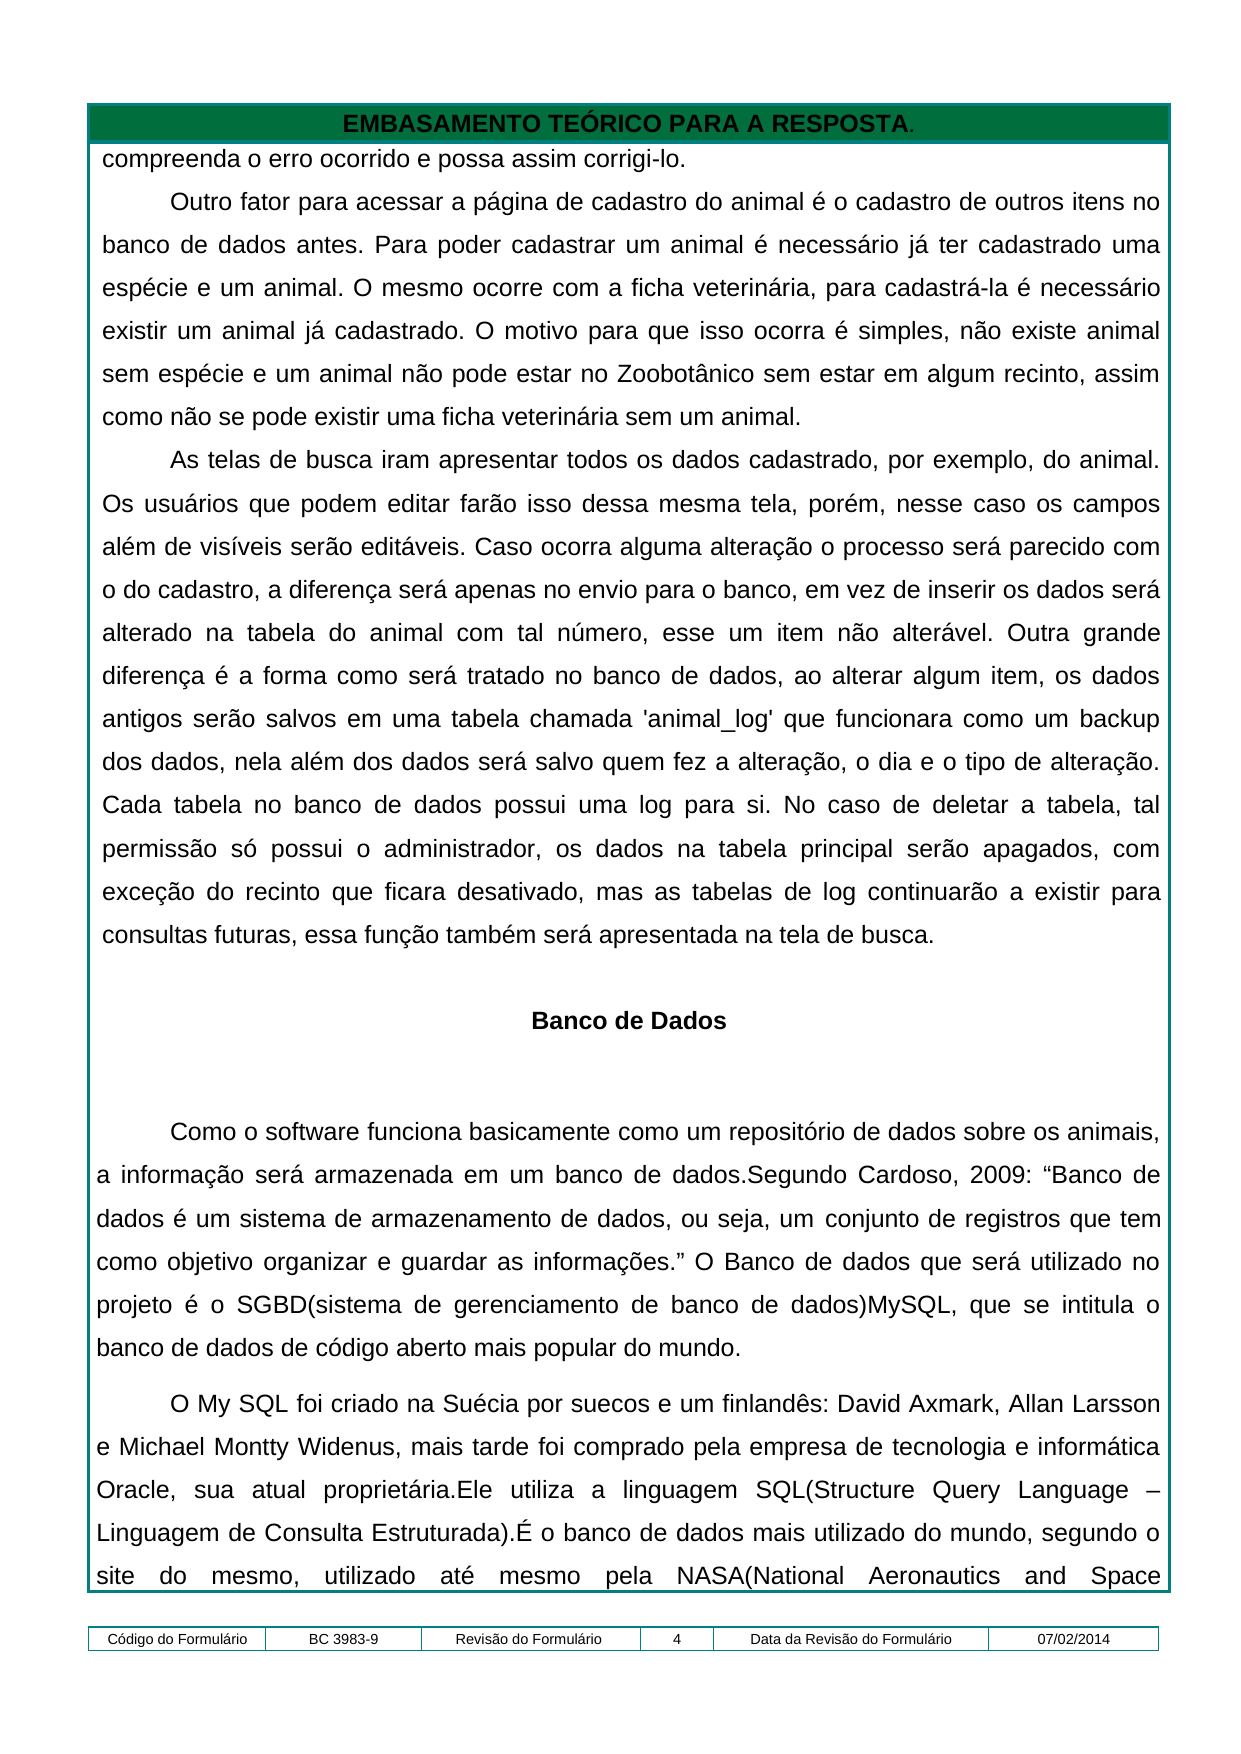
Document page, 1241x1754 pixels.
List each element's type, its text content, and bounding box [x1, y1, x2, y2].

table_header EMBASAMENTO TEÓRICO PARA A RESPOSTA. [90, 106, 1168, 140]
table_cell Zoobotânico Padre Raulino Reitz O projeto será realizado em prol da Fundação Ecológica e Zoobotânica de Brusque-SC, também conhecida como Parque Ecológico, Zoobotânico Padre Raulino Reitz ou apenas como Zoobotânico, foi inaugurado no dia 19 de setembro de 1992. No início a fundação contava apenas com 39 recintos, em sua maior parte aves, e com uma área de 120Km² em meio a mata nativa. Em 2009 a fundação obteve uma autorização para poder manejar 64 espécies diferentes de animais. Atualmente expõe 150 animais de 64 espécies entre répteis, aves e mamíferos, nativos da região, assim como espécies exóticas. Anualmente a fundação atende em média 40.000 alunos da região, gerando educação informal, visando a consciência ambiental. Fonte:http://goo.gl/rrPfh4 , Acesso em: 27/03/2014 Mesmo com essa magnitude, a fundação não possui nenhum tipo de software(programa de computador) para auxiliar em seu plano de manejo, e essa foi a motivação para o desenvolvimento do projeto. Elicitação O primeiro passo que deve ser dado em um projeto de software é a elicitação, pois, como diz Aramos,2009 “Cabe à elicitação a tarefa de identificar os fatos que compõem os requisitos do Sistema, de forma a prover o mais correto e mais completo entendimento do que é demandado daquele software”.Ou seja,é o pontapé inicial.A partir da fase de elicitação é que será definido o que terá que ser desenvolvido para suprir as necessidades do cliente, sem ela é muito difícil produzir um software que atenda as necessidades do cliente.Existem várias técnicas de fazer a elicitação de um projeto, tais como: Entrevista, leitura de documentos, questionários, análise de protocolos, entre outras. A técnica escolhida para extrair dados do cliente, ou seja, do parque Zoobotânico foi a pesquisa de campo, na informática isso é chamado de “análise in loco”. Nessa técnica o analista vai até o local onde será implantado o software a fim de entender como funciona o negócio, identificando os problemas existentes. A análise in loco é uma das técnicas mais completas para a se fazer a elicitação não só por misturar muitas outras técnicas, como entrevistas e leituras de documentos, mas principalmente por permitir ao analista ver de perto a situação do cliente e assim identificar pequenos problemas que passariam despercebidos pelo cliente. Em todas as visitas ao Zoobotânico foi coletado cada vez mais dados por meio de conversas com os funcionários do local e por leitura dos documentos que se encontram em anexo, os quais demonstram como os animais são acompanhados e seus dados são armazenados de forma arcaica. UML Para auxiliar na análise de requisitos foram utilizados dois diagramas da UML, o diagrama de caso de uso e o diagrama de classe.UML significa Unified Modeling Language ou linguagem de modelagem unificada.Ou seja, tem como objetivo estabelecer uma linguagem padrão(unificada) de modelagem de dados para que qualquer desenvolvedor, seja ele de qualquer linguagem, consiga visualizar e interpretar qualquer diagrama UML e assim entender o projeto. A modelagem de dados feita pelos diagramas UML é essencial para se fazer uma elicitação de qualidade e garantir o entendimento de todos os participantes do projeto, como afirma Rosa, 2014: Modelagem de software é a atividade de construir modelos que expliquem as características ou o comportamento de um software ou de um sistema de software. Na construção do software os modelos podem ser usados na identificação das características e funcionalidades que o software deverá prover (análise de requisitos), e no planejamento de sua construção. Frequentemente a modelagem de software usa algum tipo de notação gráfica e são apoiados pelo uso de ferramentas. Os diagramas UML são recursos muito utilizados em processos de desenvolvimento de software tradicionais, como o RUP(Rational Unified Process).O primeiro utilizado no projeto do Zoobotânico foi o diagrama de caso de uso. Esse diagrama descreve as funcionalidades de um programa narrando o que cada ator (usuário do sistema) poderá fazer no programa.Os atores são representados por bonecos e os casos de uso por elipses.Assim como explica Sampaio,2007: “Um diagrama de Caso de Uso descreve um cenário que mostra as funcionalidades do sistema do ponto de vista do usuário.” A seguir está o diagrama de casos de uso que resume basicamente o funcionamento do software. Existirão três tipos de usuários com diferentes permissões: o Administrador, o veterinário e o Técnico. Conforme ilustrado abaixo, o administrador está no topo da hierarquia, portanto assume todas as funções dos demais usuários além de poder executar as funções restritas a ele, que no caso são voltadas ao gerenciamento dos demais usuários, recintos e exclusão de informações.O administrador será o único que poderá cadastrar e editar recintos, cadastrar e editar outros usuários como também tem a permissão de excluir um animal e uma espécie.Já o Veterinário pode fazer tudo o que um técnico(funcionário comum) pode fazer, distinguindo -se apenas pelo fato de que ele pode editar o histórico clínico de um animal.Resta ao técnico efetuar o cadastro e edição de espécies e animais, buscar(listar) animais, espécies, recintos e histórico veterinário. Em anexo se encontra um documento contendo a descrição completa dos casos de uso do sistema, como também, a descrição dos requisitos do software (pontos essenciais para garantir que o software funcione corretamente). Fonte: Elaborado pelos autores. O segundo diagrama utilizado foi o diagrama de classes.Esse diagrama tem como principal objetivo fazer a especificação de um sistema orientado a objetos, sendo assim um dos mais utilizados na UML.Ele descreve da forma mais aproximada a estrutura do código de um programa, mostrando o conjunto de classes com seus atributos e métodos e o relacionamento entre as classes. Para entendê-lo melhor, deve-se ter uma noção de programação orientada a objetos(POO), que consiste em tentar assimilar os objetos do mundo real com o mundo digital.Na POO utiliza-se classes, que definem os atributos e métodos dos objetos.Por exemplo, existe uma classe Cachorro que possuí atributos como cor do pelo e cor dos olhos, como também métodos(ações) de latir e andar.Então cria-se um objeto com o nome de Rex e diz-se que Rex é do tipo Cachorro, a partir desse momento Rex(objeto) passa a ser uma instância da classe(Cachorro).(Macoratti, 2004). Além disso, outras características da POO são a reutilização de código e a questão da organização dividindo o código em classes. Para auxiliar na programação orientada a objetos criou-se o seguinte diagrama de classes: Fonte: Elaborado pelos autores. Cada item esta representado por números em vermelho na imagem. Item 1- Animal: Nome da classe. Item 2- São os atributos que a classe 'Animal' ira possuir; '-' significa que é privada e não pode ser visualizado dentro da classe animal, seguido do nome do atributo e então o tipo de dado que ele receberá, podendo ser 'string' que são textos, 'char' apenas um caractere, 'DATE' uma data, 'INT' números inteiros e 'BLOB' qualquer tipo de dado. Item 3- São as funções da classe; '+' significa que a função é publica e pode ser chamada em qualquer outra parte do projeto, após isso vem o nome da função. 'Void' significa que a função não retorna valor binário, apenas executa a ação. Item 4- Relacionamento entre duas classes, no caso 'Animal' e 'Espécie'. O número um e a letra 'n' determinam que a classe 'Animal' esta ligada a uma única 'Espécie', já a classe 'Espécie' esta ligadas a tantos Animais quão necessário. Item 5- Relacionamento entre as classes 'Animal' e 'Recinto'. Um recinto pode conter vários animais, mas um animal só pode estar em um recinto. Item 6- Faz uma conexão entre as classes 'Animal' e 'infoVeterinario' com 'Observação' e 'Usuário'. Tal ligação faz com que um animal tenha ligação com apenar um 'infoVeterinario' mas com tantas observações quão o necessário, e também que cada uma dessas observações tenha apenas um usuário responsável por ela. Logo após a fase de elicitação, pode-se verificar a viabilidade do projeto e o desenvolvimento começa a ser planejado. A análise in loco Foi realizada uma análise in loco no parque Zoobotânico a fim de identificar a real necessidade do mesmo. Dessa forma foi descoberto que a sua carência estava no plano de manejo dos animais, segundo o próprio gerente da fundação, Rodrigo De Souza. O plano de manejo é um documento que toda UC (Unidade de Conservação) deve ter, em no máximo 5 anos após a sua fundação, e deve ser elaborado os objetivos gerais pelas quais ela foi criada. Deve ser elaborado por meio de estudos de várias áreas como do meio físico, biológico e social. Ele estabelece as normas e restrições de ações e uso dos recursos naturais da UC. Muitas vezes determina o zoneamento, caracterizando cada uma de suas áreas e sua finalidade. Nesse caso, o plano de manejo será focado na área biológica, ou seja, como o animal deve ser manuseado. Outro objetivo da análise in loco foi levantar os requisitos para a construção do software. Conversando com os stakeholders do projeto foi observado que, no programa será possível cadastrar um animal e guardar informações importantes para o seu controle, como nome popular, nome científico, espécie, família, origem do animal, número de identificação, necessidades especiais, recinto(jaula) em que o animal se encontra. Assim como um histórico onde será registrado o comportamento do animal, útil para o seu manejo, como por exemplo se o animal não se alimentou será registrado, para que o veterinário possa ter o controle do animal. Também poderá ser cadastrado o funcionário que utilizará o programa sendo que suas permissões dependerão da sua função, e ainda os recintos do Zoobotânico, onde dever ser cadastrados os animais que estão nele, dados da planta e a norma IN169. As ferramentas Quando chega a parte do desenvolvimento precisa-se decidir quais das diversas tecnologias disponíveis atualmente que serão usadas, muitas delas utilizam padrões estabelecidos pela W3C. O W3C(World Wide Web, do inglês Rede Mundial de Computadores) é uma organização mundial que conta com uma equipe em tempo integral e o publico, desenvolvedores, para desenvolverem padrões para a internet. O líder da organização é Tim Berners-Lee (inventor da internet) e Jeffrey Jaffe. Segundo o próprio W3C: O W3C desenvolve especificações técnicas e orientações através de um processo projetado para maximizar a consenso sobre as recomendações, garantindo qualidades técnicas e editoriais, além de transparentemente alcançar apoio da comunidade de desenvolvedores, do consórcio e do público em geral. Na construção do Software é preciso se comunicar com o computador dando utilidade a todos esses dados, para isso é necessário utilizar uma linguagem de programação, que nada mais é um conjunto de código que o computador interpreta e executa uma determinada ação, ou seja,é a forma de interagir com o computador, e assim como na vida real, exitem vários idiomas, cada um com suas próprias características, entretanto todos possuem o mesmo objetivo, a comunicação. Dentre as linguagens de programação que serão utilizadas estão: HTML PHP Javascript CSS HTML5 Como comentado no site do W3C: HTML5(Hypertext Markup Language 5, do inglês linguagem de marcação de hipertexto 5) é a quinta versão da linguagem HTML. O grupo W3C define 3 pilares para a internet, um deles é uma linguagem de hipertexto para facilitar a navegação entre fonte de informação, atualmente o HTML5 é essa linguagem. Ainda no site do W3C é explicado que os hipertextos são um conjunto de arquivos interligados entre si formando uma grande rede de informação. Diferente de um texto normal, como de um livro, em que os assuntos ficam interligados seguidamente, no hipertexto os assuntos são conectados de forma imprecisa, dessa forma a troca de dados fica mais dinâmica. PHP e APACHE PHP(Hypertext Preprocessor do inglês, hipertexto preprocessado) criado por Rasmus Lerdorf em 1995, é uma linguagem script executada por um servidor. Diferente do JavaScript o PHP é utilizado geralmente para programação ao lado do servidor. Além disso o PHP pode ser trabalhado tanto em programação orientada a objeto, como em programação estrutural ou até mesmo em uma mistura dos dois. E não está limitado apenas a gerar apenas HTML, com o PHP também é possível gerar imagens e PDF(O Grupo PHP, 2007). Sua principal vantagem está na enorme lista de banco de dados com o qual o PHP tem suporte, como por exemplo o MySQL, que será o banco de dados utilizado no projeto, mas isso será explicado posteriormente. O servidor utilizado será o APACHE, que é de longe o servidor mais utilizado no mundo, diversas pesquisas já compravam isso, como a feita em 2009 pela Netcraft, segundo ela mais de 65% de todos os sites rodavam no servidor APACHE. O APACHE após receber um código em PHP executa um interpretador de PHP que processará todas as informações, como acesso ao banco de dados ou a outros arquivos e então retornar o código em HTML correspondente para apresentar a página descrita em PHP para o APACHE que então ira enviar para o navegador o código HTML pronto para então o navegador poder executá-lo em gerar a página(Edi Carlos, 2011). Para utilizar o APACHE será instalado o XAMPP, rodando em sistema Windows, ou LAMP rodando em sistema Linux, com os principais servidores de código aberto do mercado, como o APACHE para PHP e MySQL para banco de dados. Sua interfase é muito simples, porém pratica e rápida e sem necessidade de se instalar, apenas deve ser descompactado e está pronto para ser usado. JavaScript JavaScrip é uma linguagem dinâmica e orientada a objeto criado por Brendan Eich em 1995 como uma linguagem script client-side(do inglês, script ao lado do cliente). As linguagens script tem como finalidade de ser executada no interior de programas ou outra linguagem. No caso do JavaScript é o navegador responsável por executá-lo realizando interações com o usuário, podendo trocar a cor de certos campos, ou até mesmo realizar certa função do software, após certa ação do usuário(Miguel Angel Alvarez, 2004). Pode ser escrito junto ao HTML diferenciando por meio das tags “<script>” para iniciar o código em JavaScript e “<\script>” para finalizá-lo. CSS A parte visual do software será desenvolvida em CSS(Cascading Style Sheets, em do inglês Folha de estilo em cascata) uma linguagem que facilita o desenvolvedor gráfico da aplicação por permitir ser escrita tanto em um arquivo a parte dos demais e ser apenas referenciado neles, como pode ser escrito no início de cada arquivo e cada um com um CSS diferente, ainda pode ser feito sempre que criar um elemento na página, ou então utilizando todas as 3 formas. Segundo Pedro Rogério(2007) para futuras manutenções e projetos em camadas é aconselhável que o CSS seja utilizado apenas em arquivos externos. Utilizando CSS é possível trocar atributos como a cor de um determinado elemento, ou grupo de elemento, assim como trocar o tamanho, forma, estilo da letra, etc. Também é possível alterar os atributos sobre certa circunstância como o mouse parado em cima do elemento ou segurando o botão esquerdo do mouse em cima do elemento. Padronização Para trabalhar com todas essas tecnologias existem certos padrões de projeto feitos para auxiliar os programadores e o escolhido para esse projeto foi o MVC.O padrão de programação MVC(Modelo Visão e Controle) divide a programação do software em 3 partes, o modelo, a visão e o controle(José Carlos Macoratti). A visão é a parte que interage com o usuário, recebe informações do usuário e fornece-as para o controlador, que executa a parte lógica do projeto a partir das informações vindas da visão e do modelo, sempre seguindo o plano de negócio da empresa. O modelo é a ponte entre o controle e aplicações externas, como o banco de dados(José Carlos Macoratti). Por exemplo. O usuário tenta efetuar o login. Após preencher um campo com o e-mail e outro com a senha ele clica em um botão escrito 'Entrar', toda essa parte está na visão tanto os campos como o design da tela. Após clicar no botão 'Entrar', o e-mail como senha e até mesmo o clicar do botão são enviados para o controlador que ira utilizar esses dados para executar uma determinada função e requisitar ao modelo uma determinada ação que ira retornar outros dados para o controle, este ira definir se o login é valido ou não e informar para a visão se o usuário pode ou não ter acesso ao projeto, caso tenha transferi-lo para outra parte da aplicação ou informá-lo que o e-mail ou senha estão inválidos. Ela é aconselhável por facilitar a manutenção, o teste, a atualização do sistema e o desenvolvimento paralelo de qualquer umas das 3 partes. Porém, se os programadores tivessem que construir tudo do zero o trabalho não renderia tanto quanto renderia com a reutilização de algo já feito, é por isso que um dos principais focos da programação orientada a objeto é o reúso de códigos. Portanto, são utilizadas diversas Frameworks para poupar a reprogramação de coisas simples e que se repetem com facilidade entre os projetos. As frameworks são códigos já feitos para solucionar um grupo de requisitos de diversos softwares diferentes. Mas não só resolver, as frameworks também padronizam o projeto, dizendo qual a forma apropriada para aquela situação(Celso Gomes Barreto Junior, 2006, p. 33). Programação Como a linguagem de programação escolhida foi o PHP e foi decidido trabalhar com MVC, um framework que se encaixa perfeitamente no projeto é o Codeigniter pois ele é feito especialmente para desenvolvimento em PHP e oferece uma ótima contribuição para se trabalhar no padrão MVC. O Codeigniter tem como objetivo possibilitar que o programador produza mais rapidamente e possa focar na parte criativa do projeto, uma vez que seja necessário um número menor de linhas para realizar certas tarefas pelo motivo de que o framework já pré codifique determinadas funções comuns entre vários softwares.Esse framework agrupa um conjunto de bibliotecas para tarefas comuns necessárias e padroniza uma estrutura lógica para acesso a estas bibliotecas. Segundo Teixeira, 2013, o Codeigniter é “Considerado um toolkit, ou seja, uma caixa de ferramentas cujo objetivo é nos permitir desenvolver aplicações muito mais rápido do que poderíamos fazer sem a utilização de um framework.” Para facilitar e agilizar a programação, foi decidido utilizar uma IDE(Ambiente de desenvolvimento integrado).Como explica Santos(2014, Pg.04) “O IDE é um programa de computador, geralmente utilizado para aumentar a produtividade dos desenvolvedores de software, bem como a qualidade desses produtos. Podem auxiliar, através de ferramentas e características, na redução de erros e na aplicação de técnicas...” O IDE escolhido foi o NetBeans devido à familiaridade dos programadores com o software.O NetBeans é um IDE gratuito e de código aberto.Segundo o site do NetBeans: O NetBeans IDE é um ambiente de desenvolvimento - uma ferramenta para programadores, que permite escrever, compilar, depurar e instalar programas. O IDE é completamente escrito em Java, mas pode suportar qualquer linguagem de programação. Existe também um grande número de módulos para extender as funcionalidades do IDE NetBeans. O NetBeans IDE é um produto livre, sem restrições à sua forma de utilização. O principal motivo para utilizar o Netbeans para o projeto está na constante atualização de seu sistema e pela padronização oferecida, como comentado no site do mesmo: Netbeans, 2014: “Com seu Editor Java em constante aprimoramento, muitas funcionalidades avançadas e uma extensa linha de ferramentas, modelos e exemplos, o NetBeans IDE define o padrão de desenvolvimento com suas tecnologias inovadoras.” Ainda pelo site do NetBeans é possível ter uma noção melhor da real utilização prática desse IDE e da possibilidade de adaptá-lo: Um IDE é muito mais que um editor de texto. O Editor do NetBeans recua linhas, associa palavras e colchetes e realça códigos-fonte sintática e semanticamente. Ele também fornece modelos de código, dicas de codificação e ferramentas de refatoração. O editor suporta várias linguagens, incluindo Java, C/C++, XML, HTML, PHP, Groovy, Javadoc, JavaScript e JSP. Como o editor é extensível, você pode adicionar suporte para muitas outras linguagens. Além de tudo já citado acima, o NetBeans ainda ajuda na organização do código fonte, de forma que para futuras alterações no código figuem mais simples e rápidas. Versionamento O versionamento de software traz uma serie de vantagens como ter um histórico de alterações no projeto assim permitindo um melhor desenvolvimento em equipe e ter acesso a uma versão estável do projeto caso ocorra algum problema grave. O trabalho em equipe fica mais produtivo pelos fatos de permitir que varias pessoas trabalhem ao mesmo tempo no mesmo projeto sem haver conflito de informações,e caso possa haver algum conflito basta criar outra ramificação no projeto. Diversas ferramentas podem ser utilizadas pra o versionamento entre elas esta o GITHUB que facilita a utilização do Git, segundo Caio Ribeiro Pereira “Git é um sistema de controle de versionamento de código-fonte distribuído, que inicialmente foi desenvolvido por Linus Torvalds para gerir todo o código-fonte do seu famoso Kernel Linux”. Caio Ribeiro Pereira(2011) ainda afirma que o GitHub é a rede mais utilizada para versionamento, mesmo entre novatos e empresas forticinas atualmente como facebook, além do github e git serem totalmente integrados. No Git as ramificações são chamadas de brenchs e cada modificação no código é chamado de commit, esse que permite escrever uma mensagem para ter total controle sobre oque esta acontecendo no projeto. Outra grande vantagem do Git é a compatibilidade com os sistemas Windowns e Linux, já essa vantagem segue no GitHub, que além de ser totalmente integrado com o Git, também é integrado nativamente, ou seja, por padrão com o Netbeans. Funcionamento As principais telas do software serão as telas cadastro de animal, espécie, funcionário e recinto. A partir dessas telas será possível criar as outras apenas modificando um ou outro campo. Já as telas que são mais importantes para o funcionamento estão as já citadas e a tela de login, essas telas serão as mais utilizadas. A tela de login será simples, ela aparecera assim que o software for executado e deixara acessar o restante do software quem possuir um login e senha já cadastrado no banco de dados. Caso o funcionário seja um técnico ele não terá acesso a certas funcionalidades, como por exemplo escrever uma ficha veterinária, dessa forma as telas que ele não possuir acesso serão bloqueadas e não abrirão. Nas telas de cadastro o usuário ira preencher os campos questionados, alguns desses campos não serão obrigatórios. Por exemplo a tela de cadastro de animal, alguns dos campos obrigatórios serão a marcação do animal no IBAMA, o número dele dentro só Zoobotânico e a espécie dele. Já os campos não obrigatórios serão o sexo(muitas vezes não é possível saber o sexo do animal sem um teste em laboratório), imagem(muitos animais não terão uma foto arquivada) e o desfecho(muitos animais listados ainda estarão vivos no Zoobotânico). É claro que para todas as páginas os campos serão diferentes. Após ser preenchido todos os campos o funcionário ira requisitar o cadastro, do animal por exemplo, agora é a parte que entra a programação lógica para testar se os campos estão preenchidos corretamente ou se já exista algum animal com a mesma marcação e número dentro do Zoobotânico, caso esteja preenchido de forma incorreta ou se já existe algum animal com esses itens, o usuário será informada para alterar o respetivo campo e o cadastro não será efetuado até que tudo esteja corrigido. Um campo preenchido de forma incorreta, por exemplo uma data, que só aceite números escrita com algumas letras, como em 10/OUT/ 2014, o correto seria 10/10/2014, para que isso não ocorra foi estabelecido algumas características para esse campo, por exemplo o uso de dois caracteres para dia e mês e quatro caracteres para o ano e também a restrição para apenas ser possível escrever números, mas, ainda assim, o usuário poderá escrever números inválidos, como 10/13/2014, por esses casos será realizado um teste para verificar se o ano está no futuro, se o mês está entre 1 e 12 e se o dia está entre 1 e o máximo de dias do respectivo mês, e caso algum desse itens não esteja preenchido corretamente não será permitido efetuar o cadastro do animal. E assim é feito em cada um dos campos. Para campos que devem ser únicos no banco de dados e já existem nele o tratamento é diferente. Nesse caso o campo preenchido é enviado para o banco de dados que por sua vez ira tentar inserir, caso já exista conflito de dados o animal não será cadastrado e será enviada uma mensagem, o software em si só ira traduzir essa mensagem ao usuário de forma que ele compreenda o erro ocorrido e possa assim corrigi-lo. Outro fator para acessar a página de cadastro do animal é o cadastro de outros itens no banco de dados antes. Para poder cadastrar um animal é necessário já ter cadastrado uma espécie e um animal. O mesmo ocorre com a ficha veterinária, para cadastrá-la é necessário existir um animal já cadastrado. O motivo para que isso ocorra é simples, não existe animal sem espécie e um animal não pode estar no Zoobotânico sem estar em algum recinto, assim como não se pode existir uma ficha veterinária sem um animal. As telas de busca iram apresentar todos os dados cadastrado, por exemplo, do animal. Os usuários que podem editar farão isso dessa mesma tela, porém, nesse caso os campos além de visíveis serão editáveis. Caso ocorra alguma alteração o processo será parecido com o do cadastro, a diferença será apenas no envio para o banco, em vez de inserir os dados será alterado na tabela do animal com tal número, esse um item não alterável. Outra grande diferença é a forma como será tratado no banco de dados, ao alterar algum item, os dados antigos serão salvos em uma tabela chamada 'animal_log' que funcionara como um backup dos dados, nela além dos dados será salvo quem fez a alteração, o dia e o tipo de alteração. Cada tabela no banco de dados possui uma log para si. No caso de deletar a tabela, tal permissão só possui o administrador, os dados na tabela principal serão apagados, com exceção do recinto que ficara desativado, mas as tabelas de log continuarão a existir para consultas futuras, essa função também será apresentada na tela de busca. Banco de Dados Como o software funciona basicamente como um repositório de dados sobre os animais, a informação será armazenada em um banco de dados.Segundo Cardoso, 2009: “Banco de dados é um sistema de armazenamento de dados, ou seja, um conjunto de registros que tem como objetivo organizar e guardar as informações.” O Banco de dados que será utilizado no projeto é o SGBD(sistema de gerenciamento de banco de dados)MySQL, que se intitula o banco de dados de código aberto mais popular do mundo. O My SQL foi criado na Suécia por suecos e um finlandês: David Axmark, Allan Larsson e Michael Montty Widenus, mais tarde foi comprado pela empresa de tecnologia e informática Oracle, sua atual proprietária.Ele utiliza a linguagem SQL(Structure Query Language – Linguagem de Consulta Estruturada).É o banco de dados mais utilizado do mundo, segundo o site do mesmo, utilizado até mesmo pela NASA(National Aeronautics and Space Administration- Administração Nacional da Aeronáutica e do Espaço),Google, Facebook, Banco Bradesco e muitos outros. Para auxiliar na utilização do My SQL será usado o programa My SQL Workbench, uma ferramenta gráfica que permite a visualização, criação e gerenciamento de bancos de dados em forma de tabelas, ou em apenas códigos escritos, caso o desenvolvedor preferir. O My SQL Workbench é o sucessor de DBDesigner 4 e é feito especialmente para trabalhar com o banco de dados My SQL, ambos foram desenvolvidos pela mesma empresa. Fonte: Elaborado pelos autores. CRUD CRUD é o termo para designar as quatro operações básicas de banco de dados, Create, Read, Update e Delete, do inglês respectivamente, criar, ler, editar e deletar(Souza, 2013). Na matemática não é possível calcular algo sem usar pelo menos umas das quatro operações básicas, nos bancos de dados não é diferente, sem o CRUD não é possível fazer nada. A matemática não existe sem suas quatro operações, os bancos de dados também não. Em anexo pode-se encontrar os códigos gerados pelo MySQL Workbench a partir das tabelas desenvolvidas em cima das pesquisas realizadas no Parque Zoobotânico de Brusque. Nesses códigos é possível ver a utilização de quase todas as operações do CRUD, que no MySQL são escritas, respectivamente, como 'INSERT', 'SELECT', 'UPTADE' e 'DELETE'. Prototipação das telas e leiaute Segundo o Dicionário inFormal, 2008, protótipo “É um produto que ainda não foi comercializado, mas está em fase de testes ou de planejamento.” Com um software não é diferente, no início da sua produção é necessário que haja uma prévia, uma amostra de como ele será, assim explica Camarini, 2013: “O processo de prototipação ajuda a entender o propósito do software que será desenvolvido, o negócio do cliente, propor melhorias, minimizar riscos e maximizar lucros. ” É muito comum que se faça a prototipação das telas de um sistema para mostrar ao cliente aproximadamente como o sistema funcionará, como quem diz: “olha, nessa tela vão ter estes campos”.Porém isso não significa que a tela permanecerá daquela maneira para sempre, as vezes o “layout” pode mudar. O layout ou no bom português, leiaute, estaria relacionado à forma com que os elementos da tela são organizados e estilizados.Entretanto, desenvolver um layout é algo que demanda muito tempo, por isso foi determinado utilizar um web template pronto, que se encontra disponível gratuitamente na internet.O template seria como uma roupa que poderia ser trocada quando se quisesse e que poderia ser vestida por qualquer um.(ABCMIX, 2014).Isto é, o web template contém layouts e temas que organizam o conteúdo de uma página e que, pode ser utilizado por diferentes páginas e organizando diferentes conteúdos, porém seguindo o mesmo padrão de estilo. Fazendo uma busca na internet, foi descoberto o site HTML5 UP!, que disponibiliza web templates gratuitos produzidos em HTML5 e totalmente responsivos.Quando se fala que um site é responsivo quer dizer que o leiaute dele se adapta em qualquer tamanho de tela, fazendo com que o usuário encontre facilidade em visualizar as mesmas páginas tanto em um monitor de computador de alta resolução, quanto em seu aparelho celular.Assim explica Lemos, 2012: “Os layouts de sites que usam uma estrutura responsiva (responsive) são adaptados para qualquer tipo de tela ou aparelho móvel (tablets e celulares), usando apenas códigos HTML e CSS. ” Dentre os templates encontrados no site html5up.net, houve uma simpatia com o template chamado Striped, que apresenta o seguinte layout, visto de um tablet(esquerda), monitor(centro) e celular(direita): Fonte:http://html5up.net/. Protótipo: tela de Cadastro de Animal Fonte: elaborado pelos autores. A tela acima mostra a tela de cadastro de um animal. A direita existe um menu fixo,ou seja, que aparecera igual em todas as telas. Utilizando esse menu é possível acessar todas as telas de cadastro com exceção da tela de cadastro de usuário. Ainda no menu é possível procurar por algum item especifico no banco de dados, que automaticamente mostrara os últimos cadastros no final do menu fixo, a busca e os últimos registro estão separados por uma mensagem a escolha do usuário, no exemplo acima é um lembrete para cadastrar os novos animais no Zoobotânico. No centro da tela de cadastro é apresentado os dados que o usuário precisa enformar para que o animal seja cadastrado corretamente, entre eles estão a marcação(número do animal cadastrado no IBAMA) e o numero de registro(número do animal dentro do Zoobotânico). Outros dado importante é o recinto, nele é determinado o local exato do animal dentro do Zoobotânico. Ao clicar no botão “Cadastrar” os dados serão testados, se autenticados serão enviados para o banco e, caso não haja conflito com alguma outro item já cadastrado, os dados serão salvos. Porém, se por algum motivo os dados não forem autenticados ou ocorra algum conflito de dados sera enviado uma mensagem ao cliente para que ele possa corrigir o erro na escrita. Protótipo: Listagem de Animais para edição e exclusão Fonte: elaborado pelos autores. Nesse caso o usuário possui duas opções. A primeira é clicar na lixeira para excluir os dados do animal registrado, nesse caso sera perguntado se ele deseja mesmo excluir os dados daquele animal. O segundo caso é clicar no ícone de edição representado por uma folha com um lápis, nesse caso será apresentado para o usuário a tela de edição de animal. Protótipo: Tela de Alteração de Animal Fonte: elaborado pelos autores. A tela de edição é muito parecida com a tela de cadastro, com a exceção de que nela os campos já vem preenchidos pelo banco de dados. Caso o usuário clique em “Alterar” o processo será muito parecido com o de cadastrar, só sera diferente na parte do banco de dados, ao invés de cadastrar os dados ira trocar os dados de um animal já registrado antes. [90, 144, 1168, 1590]
